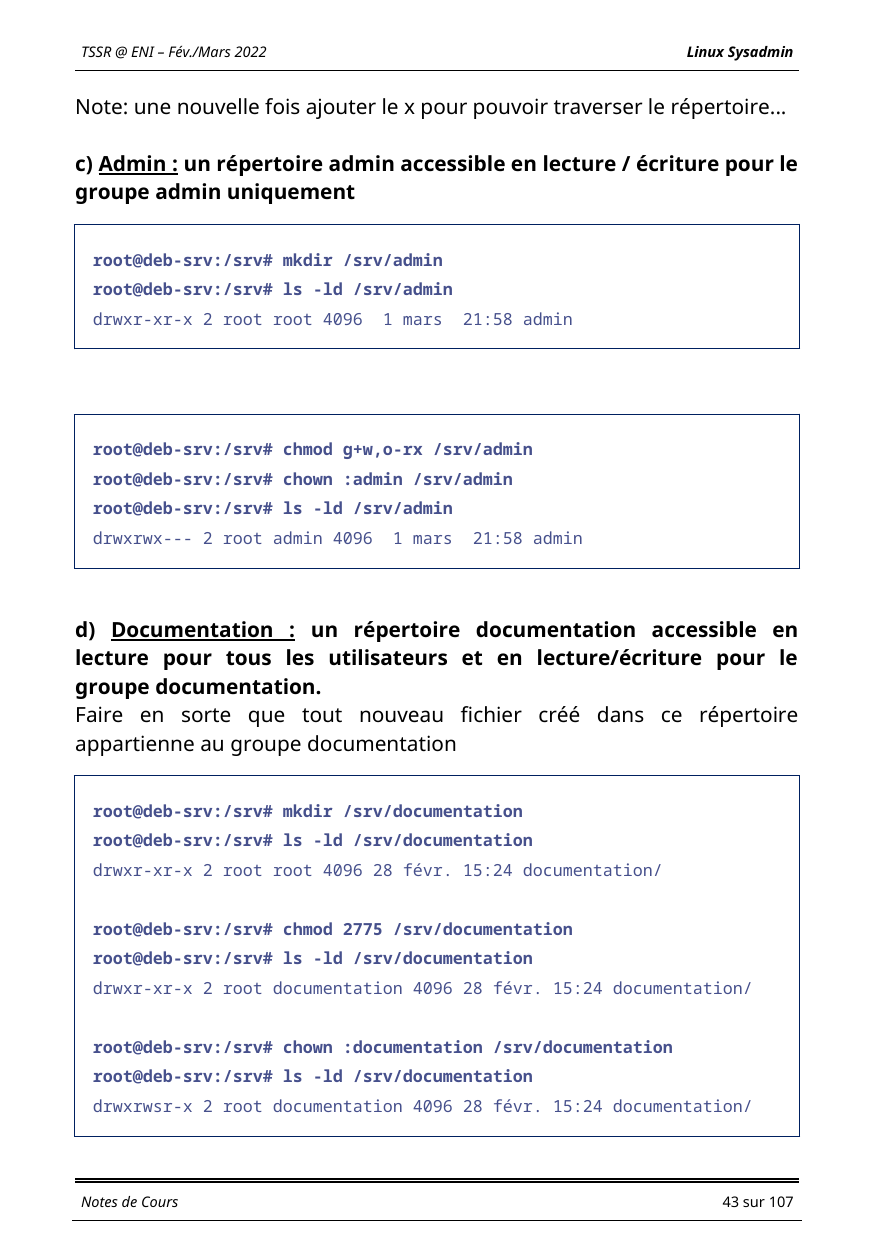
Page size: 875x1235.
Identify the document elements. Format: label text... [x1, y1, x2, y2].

text root@deb-srv:/srv# mkdir /srv/documentation [75, 776, 799, 804]
text drwxrwx--- 2 root admin 4096 1 mars 21:58 admin [75, 502, 799, 568]
text root@deb-srv:/srv# ls -ld /srv/admin [75, 253, 799, 283]
text root@deb-srv:/srv# ls -ld /srv/documentation [75, 922, 799, 952]
text drwxr-xr-x 2 root root 4096 28 févr. 15:24 documentation/ [75, 834, 799, 882]
text root@deb-srv:/srv# ls -ld /srv/admin [75, 472, 799, 502]
text root@deb-srv:/srv# ls -ld /srv/documentation [75, 804, 799, 834]
text root@deb-srv:/srv# chown :documentation /srv/documentation [75, 1011, 799, 1040]
text Note: une nouvelle fois ajouter le x pour pouvoir traverser le répertoire... [75, 92, 799, 121]
text root@deb-srv:/srv# chmod 2775 /srv/documentation [75, 893, 799, 922]
text Faire en sorte que tout nouveau fichier créé dans ce répertoire appartienne au groupe documentation [75, 700, 799, 757]
text root@deb-srv:/srv# chown :admin /srv/admin [75, 443, 799, 472]
text root@deb-srv:/srv# chmod g+w,o-rx /srv/admin [75, 415, 799, 443]
text drwxrwsr-x 2 root documentation 4096 28 févr. 15:24 documentation/ [75, 1070, 799, 1136]
text drwxr-xr-x 2 root documentation 4096 28 févr. 15:24 documentation/ [75, 952, 799, 1000]
text c) Admin : un répertoire admin accessible en lecture / écriture pour le groupe admin uniquement [75, 149, 799, 206]
text root@deb-srv:/srv# mkdir /srv/admin [75, 225, 799, 253]
text d) Documentation : un répertoire documentation accessible en lecture pour tous les utilisateurs et en lecture/écriture pour le groupe documentation. [75, 615, 799, 700]
text root@deb-srv:/srv# ls -ld /srv/documentation [75, 1040, 799, 1070]
text drwxr-xr-x 2 root root 4096 1 mars 21:58 admin [75, 283, 799, 348]
